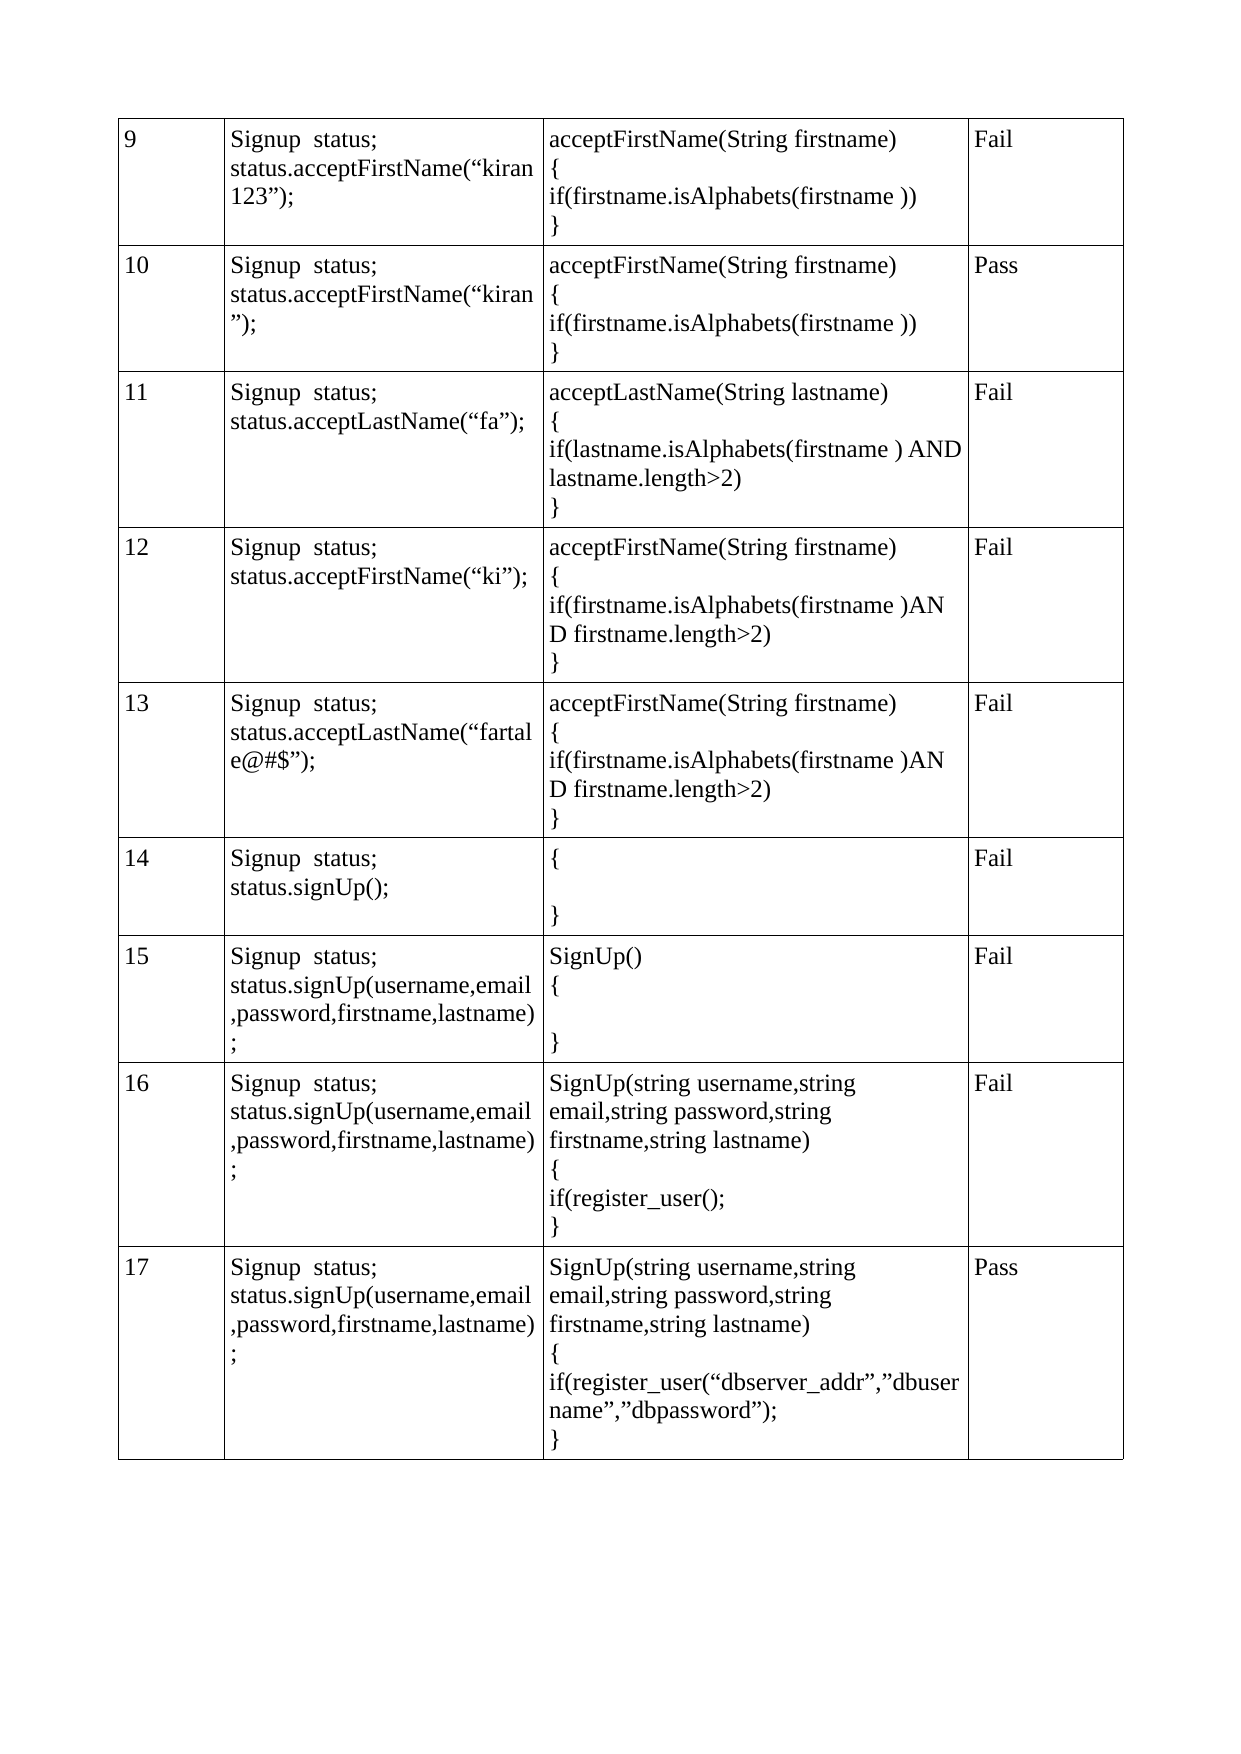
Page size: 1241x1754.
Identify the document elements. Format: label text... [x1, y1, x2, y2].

table_cell Fail [969, 936, 1123, 1062]
table_cell Signup status; status.signUp(username,email,password,firstname,lastname); [225, 1247, 543, 1459]
table_header Signup status; status.acceptFirstName(“ki”); [225, 528, 543, 682]
table_cell acceptFirstName(String firstname) { if(firstname.isAlphabets(firstname )AND firstname.length>2) } [544, 683, 968, 837]
table_cell Fail [969, 838, 1123, 935]
table_cell Signup status; status.signUp(); [225, 838, 543, 935]
table_cell 13 [119, 683, 224, 837]
table_header 16 [119, 1063, 224, 1246]
table_header SignUp(string username,string email,string password,string firstname,string lastname) { if(register_user(); } [544, 1063, 968, 1246]
table_cell Signup status; status.signUp(username,email,password,firstname,lastname); [225, 936, 543, 1062]
table_header 12 [119, 528, 224, 682]
table_cell Fail [969, 119, 1123, 245]
table_header Fail [969, 528, 1123, 682]
table_cell 17 [119, 1247, 224, 1459]
table_cell Pass [969, 1247, 1123, 1459]
table_cell acceptFirstName(String firstname) { if(firstname.isAlphabets(firstname )) } [544, 246, 968, 371]
table_cell { } [544, 838, 968, 935]
table_cell 14 [119, 838, 224, 935]
table_cell Pass [969, 246, 1123, 371]
table_cell Fail [969, 683, 1123, 837]
table_cell 9 [119, 119, 224, 245]
table_cell 10 [119, 246, 224, 371]
table_cell SignUp() { } [544, 936, 968, 1062]
table_cell SignUp(string username,string email,string password,string firstname,string lastname) { if(register_user(“dbserver_addr”,”dbusername”,”dbpassword”); } [544, 1247, 968, 1459]
table_header Signup status; status.signUp(username,email,password,firstname,lastname); [225, 1063, 543, 1246]
table_cell Signup status; status.acceptLastName(“fartale@#$”); [225, 683, 543, 837]
table_cell Signup status; status.acceptLastName(“fa”); [225, 372, 543, 527]
table_header acceptFirstName(String firstname) { if(firstname.isAlphabets(firstname )AND firstname.length>2) } [544, 528, 968, 682]
table_cell acceptLastName(String lastname) { if(lastname.isAlphabets(firstname ) AND lastname.length>2) } [544, 372, 968, 527]
table_cell Signup status; status.acceptFirstName(“kiran123”); [225, 119, 543, 245]
table_cell acceptFirstName(String firstname) { if(firstname.isAlphabets(firstname )) } [544, 119, 968, 245]
table_cell 15 [119, 936, 224, 1062]
table_cell 11 [119, 372, 224, 527]
table_cell Fail [969, 372, 1123, 527]
table_cell Signup status; status.acceptFirstName(“kiran”); [225, 246, 543, 371]
table_header Fail [969, 1063, 1123, 1246]
